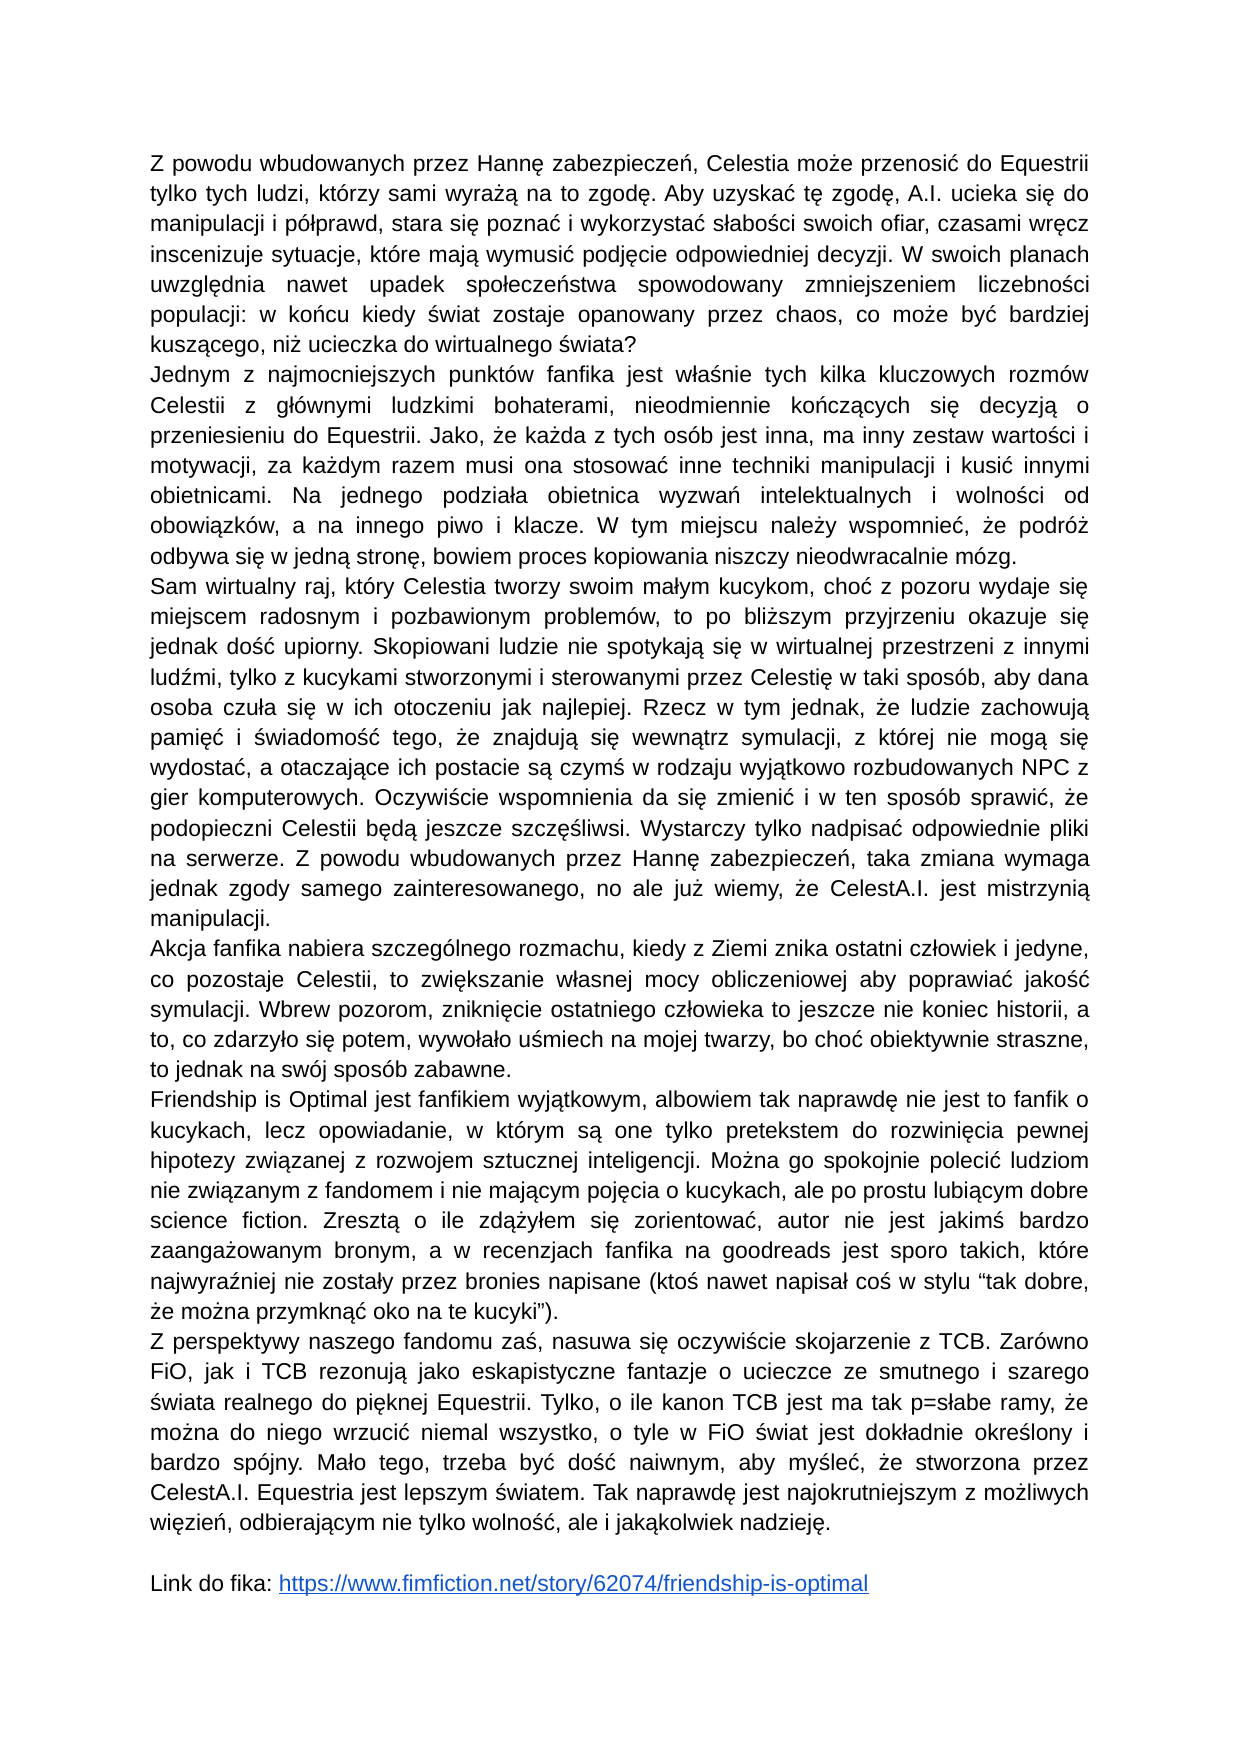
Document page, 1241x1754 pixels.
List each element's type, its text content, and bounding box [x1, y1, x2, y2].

text Friendship is Optimal jest fanfikiem wyjątkowym, albowiem tak naprawdę nie jest to fanfik o kucykach, lecz opowiadanie, w którym są one tylko pretekstem do rozwinięcia pewnej hipotezy związanej z rozwojem sztucznej inteligencji. Można go spokojnie polecić ludziom nie związanym z fandomem i nie mającym pojęcia o kucykach, ale po prostu lubiącym dobre science fiction. Zresztą o ile zdążyłem się zorientować, autor nie jest jakimś bardzo zaangażowanym bronym, a w recenzjach fanfika na goodreads jest sporo takich, które najwyraźniej nie zostały przez bronies napisane (ktoś nawet napisał coś w stylu “tak dobre, że można przymknąć oko na te kucyki”). [150, 1086, 1090, 1324]
text Sam wirtualny raj, który Celestia tworzy swoim małym kucykom, choć z pozoru wydaje się miejscem radosnym i pozbawionym problemów, to po bliższym przyjrzeniu okazuje się jednak dość upiorny. Skopiowani ludzie nie spotykają się w wirtualnej przestrzeni z innymi ludźmi, tylko z kucykami stworzonymi i sterowanymi przez Celestię w taki sposób, aby dana osoba czuła się w ich otoczeniu jak najlepiej. Rzecz w tym jednak, że ludzie zachowują pamięć i świadomość tego, że znajdują się wewnątrz symulacji, z której nie mogą się wydostać, a otaczające ich postacie są czymś w rodzaju wyjątkowo rozbudowanych NPC z gier komputerowych. Oczywiście wspomnienia da się zmienić i w ten sposób sprawić, że podopieczni Celestii będą jeszcze szczęśliwsi. Wystarczy tylko nadpisać odpowiednie pliki na serwerze. Z powodu wbudowanych przez Hannę zabezpieczeń, taka zmiana wymaga jednak zgody samego zainteresowanego, no ale już wiemy, że CelestA.I. jest mistrzynią manipulacji. [150, 573, 1090, 932]
text Z perspektywy naszego fandomu zaś, nasuwa się oczywiście skojarzenie z TCB. Zarówno FiO, jak i TCB rezonują jako eskapistyczne fantazje o ucieczce ze smutnego i szarego świata realnego do pięknej Equestrii. Tylko, o ile kanon TCB jest ma tak p=słabe ramy, że można do niego wrzucić niemal wszystko, o tyle w FiO świat jest dokładnie określony i bardzo spójny. Mało tego, trzeba być dość naiwnym, aby myśleć, że stworzona przez CelestA.I. Equestria jest lepszym światem. Tak naprawdę jest najokrutniejszym z możliwych więzień, odbierającym nie tylko wolność, ale i jakąkolwiek nadzieję. [150, 1328, 1090, 1536]
text Jednym z najmocniejszych punktów fanfika jest właśnie tych kilka kluczowych rozmów Celestii z głównymi ludzkimi bohaterami, nieodmiennie kończących się decyzją o przeniesieniu do Equestrii. Jako, że każda z tych osób jest inna, ma inny zestaw wartości i motywacji, za każdym razem musi ona stosować inne techniki manipulacji i kusić innymi obietnicami. Na jednego podziała obietnica wyzwań intelektualnych i wolności od obowiązków, a na innego piwo i klacze. W tym miejscu należy wspomnieć, że podróż odbywa się w jedną stronę, bowiem proces kopiowania niszczy nieodwracalnie mózg. [150, 361, 1090, 569]
text Link do fika: https://www.fimfiction.net/story/62074/friendship-is-optimal [150, 1570, 1090, 1596]
text Akcja fanfika nabiera szczególnego rozmachu, kiedy z Ziemi znika ostatni człowiek i jedyne, co pozostaje Celestii, to zwiększanie własnej mocy obliczeniowej aby poprawiać jakość symulacji. Wbrew pozorom, zniknięcie ostatniego człowieka to jeszcze nie koniec historii, a to, co zdarzyło się potem, wywołało uśmiech na mojej twarzy, bo choć obiektywnie straszne, to jednak na swój sposób zabawne. [150, 935, 1090, 1083]
text Z powodu wbudowanych przez Hannę zabezpieczeń, Celestia może przenosić do Equestrii tylko tych ludzi, którzy sami wyrażą na to zgodę. Aby uzyskać tę zgodę, A.I. ucieka się do manipulacji i półprawd, stara się poznać i wykorzystać słabości swoich ofiar, czasami wręcz inscenizuje sytuacje, które mają wymusić podjęcie odpowiedniej decyzji. W swoich planach uwzględnia nawet upadek społeczeństwa spowodowany zmniejszeniem liczebności populacji: w końcu kiedy świat zostaje opanowany przez chaos, co może być bardziej kuszącego, niż ucieczka do wirtualnego świata? [150, 150, 1090, 358]
